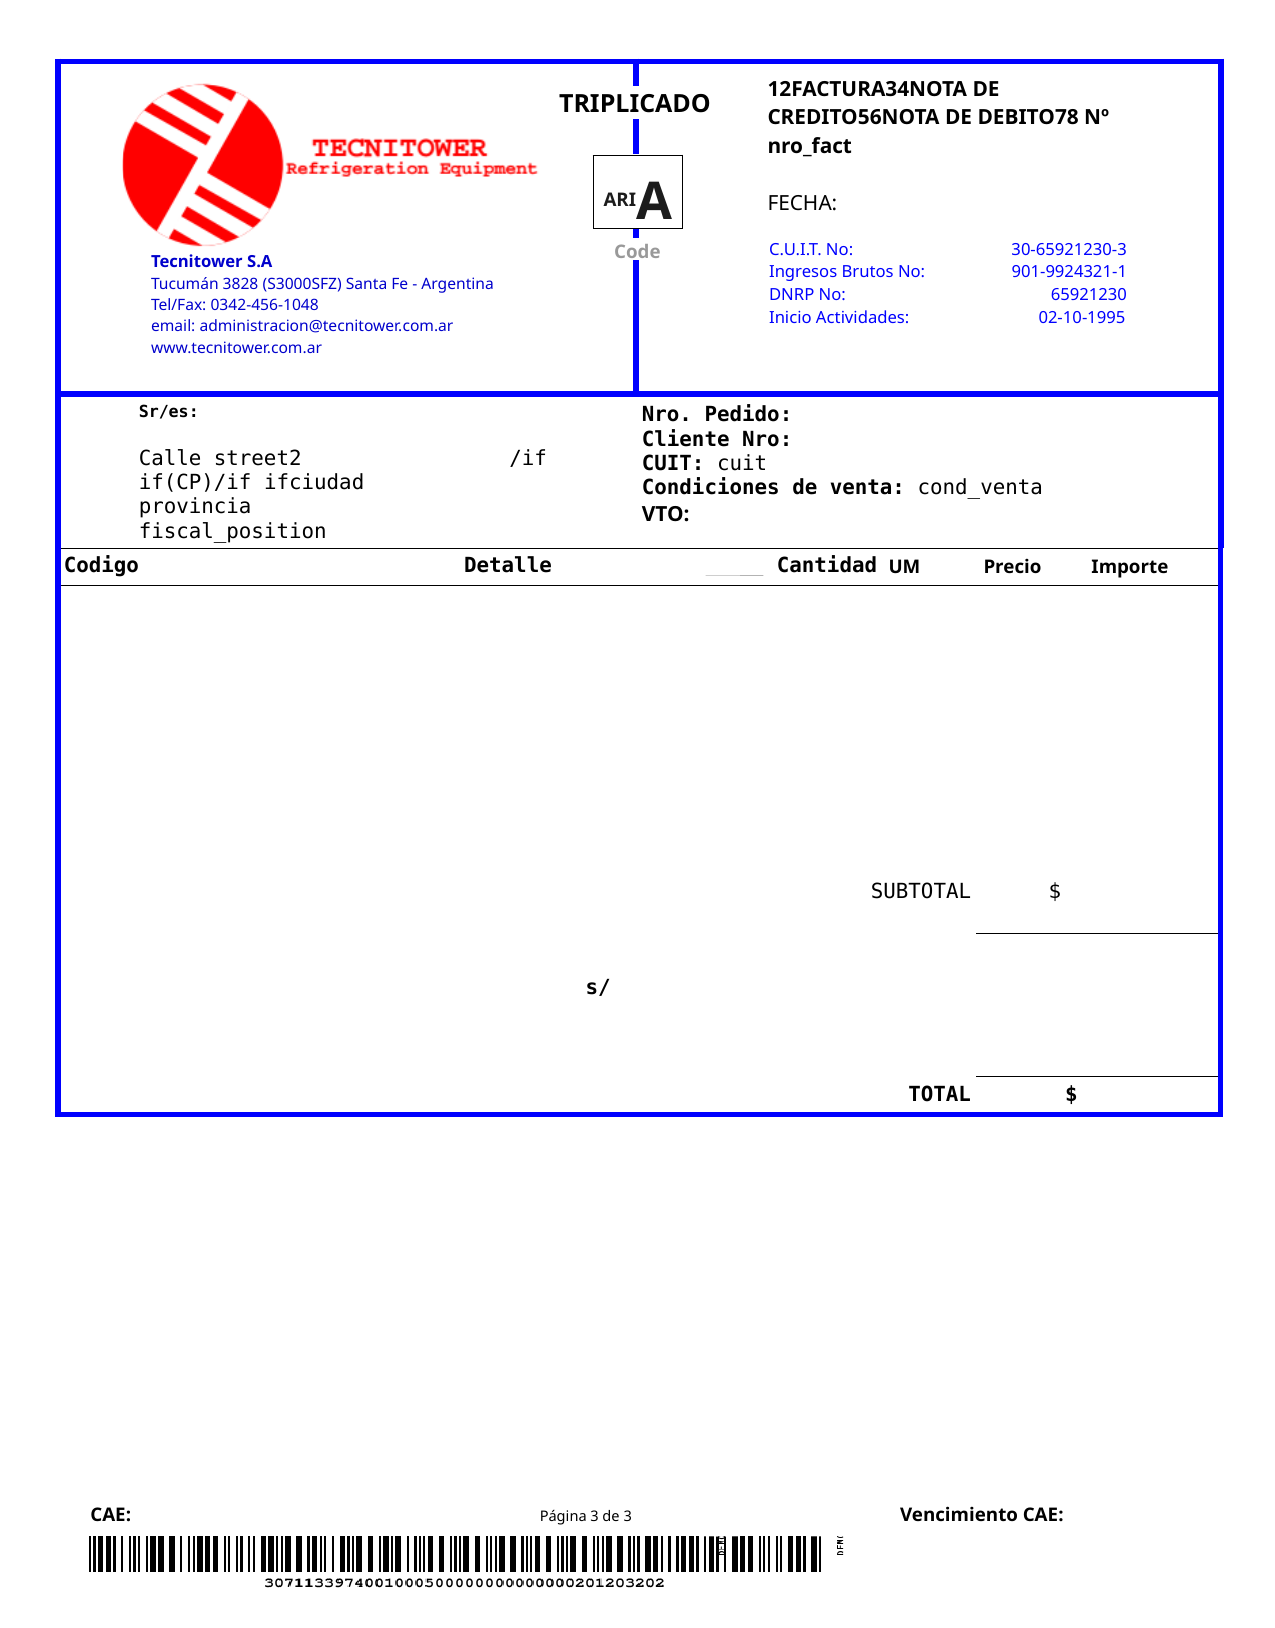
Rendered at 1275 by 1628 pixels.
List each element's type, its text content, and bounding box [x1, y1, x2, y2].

text Code [596, 238, 678, 260]
text 12FACTURA34NOTA DE CREDITO56NOTA DE DEBITO78 Nº nro_fact <setLang('es_AR')> [767, 74, 1125, 159]
text C.U.I.T. No: 30-65921230-3 [769, 237, 1127, 260]
table_cell <line[3]> [978, 651, 1085, 707]
table_cell <tax[1]> [808, 969, 976, 1005]
picture [122, 69, 544, 250]
table_cell [976, 1041, 1218, 1076]
table_cell [61, 969, 479, 1005]
table_cell <for each="a in last_page()"> [61, 773, 1218, 807]
table_header Cantidad [770, 549, 883, 584]
text Ingresos Brutos No: 901-9924321-1 [769, 260, 1127, 283]
table_cell [808, 1041, 976, 1076]
table_cell TOTAL [808, 1076, 976, 1112]
text FECHA: <formatLang(o.date_invoice, date=True)> [767, 188, 1125, 241]
table_header Detalle [245, 549, 770, 584]
table_cell <tax[0]> s/ [480, 969, 808, 1005]
table_cell </for> [61, 707, 1218, 740]
table_header Importe [1085, 549, 1218, 584]
table_cell <for each="inc in xrange(get_pages(o))"> [61, 586, 1218, 618]
table_header Precio [978, 549, 1085, 584]
table_cell <tax[2]> [976, 969, 1218, 1005]
table_cell <if test="line[0]"><line[0]></if> [61, 651, 245, 707]
table_cell <line[7]> [883, 651, 978, 707]
table_cell [61, 807, 1218, 840]
table_header UM [883, 549, 978, 584]
table_cell <line[6]> [1085, 651, 1218, 707]
text <o.comment> [58, 1139, 1216, 1163]
table_header Codigo [61, 549, 245, 584]
table_header $<get_untaxed(o)> [976, 873, 1218, 933]
table_cell [61, 1041, 808, 1076]
text TRIPLICADO [549, 86, 720, 119]
table_cell <for each="line in get_lines(o)"> [61, 618, 1218, 651]
table_cell [61, 1076, 808, 1112]
table_header SUBTOTAL [808, 873, 976, 933]
text ARIAwMB/o/c [601, 163, 673, 219]
table_cell <for each="tax in get_taxes(o)"> [61, 933, 1218, 969]
table_cell <line[1]> [245, 651, 770, 707]
table_cell </for> [61, 1005, 1218, 1041]
table_cell $<get_total(o)> [976, 1077, 1218, 1112]
text DNRP No: 65921230 [769, 283, 1127, 305]
table_cell </for> [61, 840, 1218, 873]
table_cell </for> [61, 740, 1218, 773]
table_cell <line[2]> [770, 651, 883, 707]
table_header [61, 873, 808, 933]
text Inicio Actividades: 02-10-1995 [769, 305, 1126, 328]
picture [86, 1533, 844, 1590]
